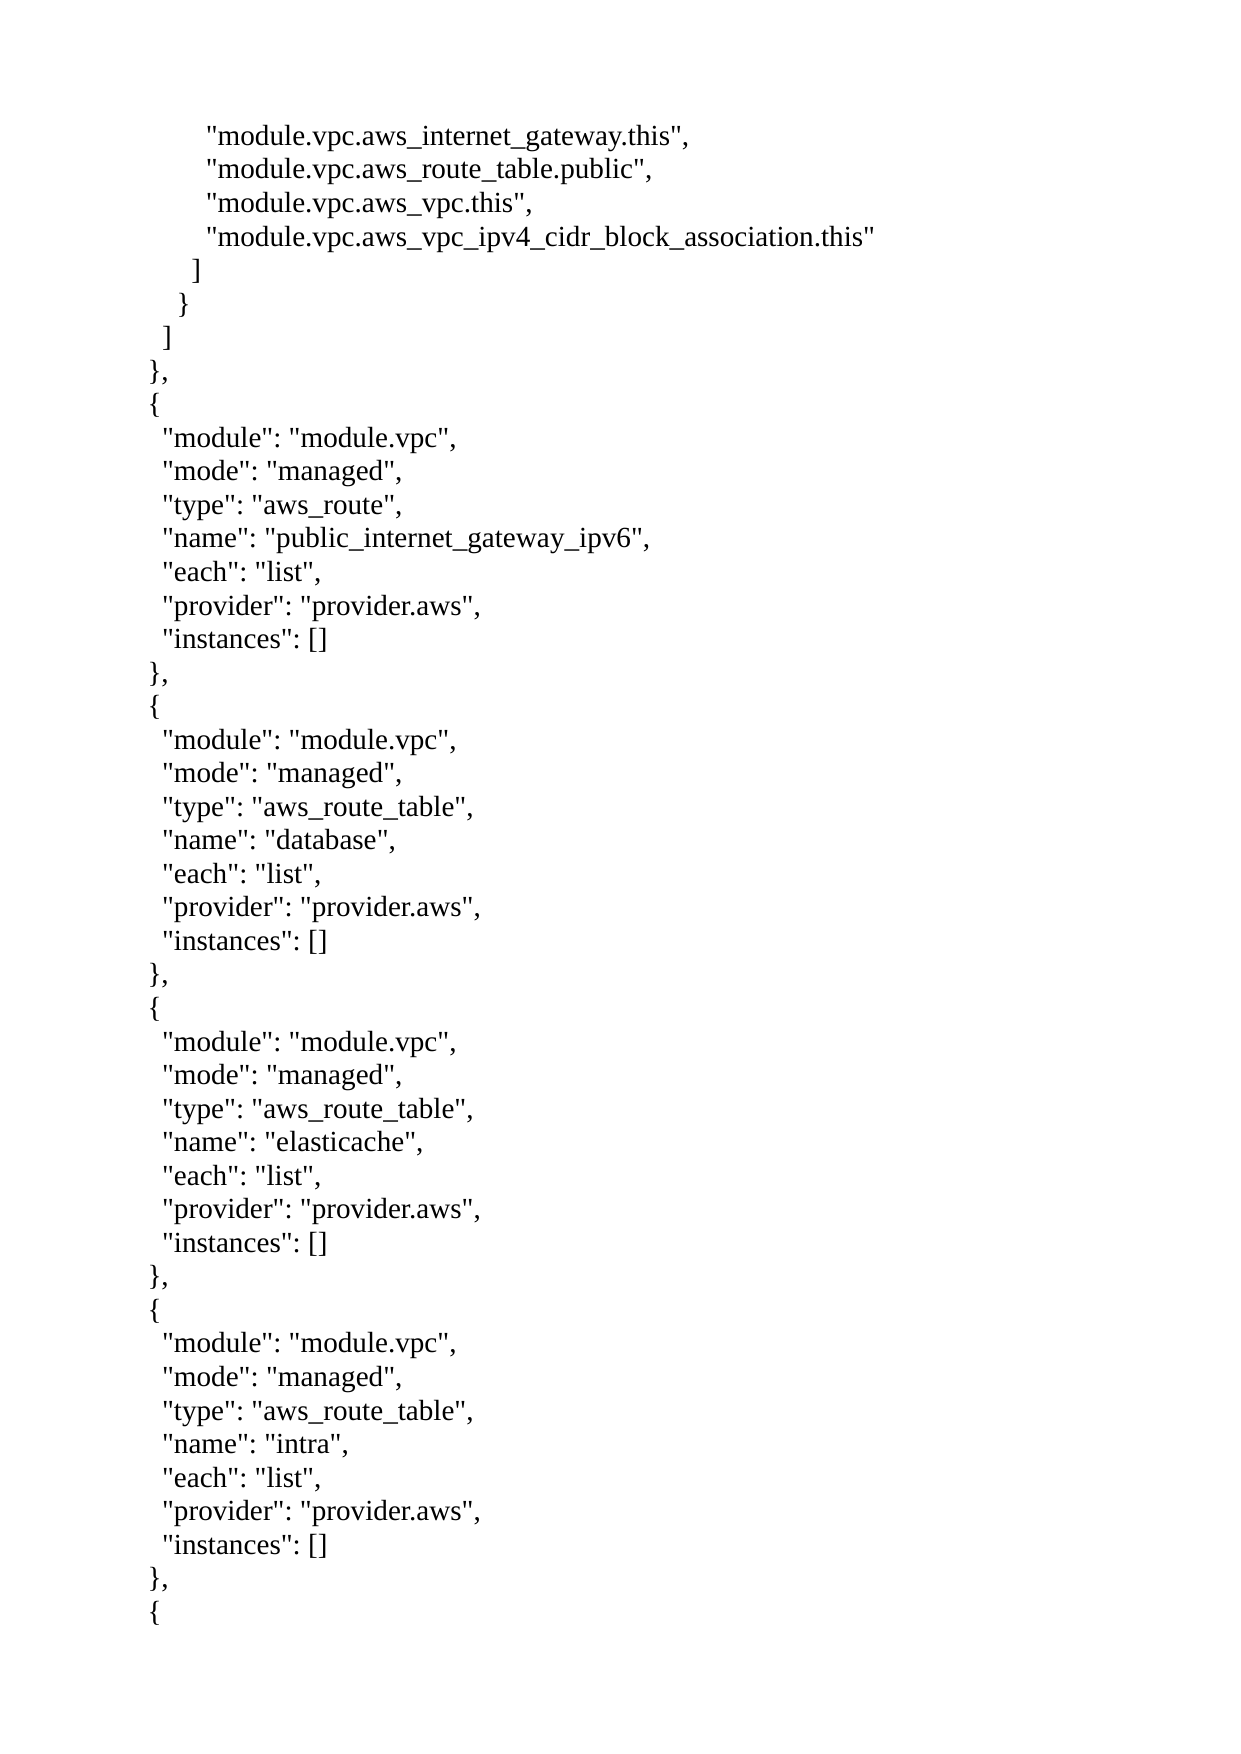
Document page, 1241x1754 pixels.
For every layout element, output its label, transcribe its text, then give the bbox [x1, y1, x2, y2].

text "each": "list", [118, 554, 1122, 588]
text ] [118, 319, 1122, 353]
text { [118, 1594, 1122, 1627]
text }, [118, 1258, 1122, 1292]
text "name": "elasticache", [118, 1124, 1122, 1158]
text "instances": [] [118, 621, 1122, 655]
text "type": "aws_route", [118, 487, 1122, 521]
text { [118, 1292, 1122, 1326]
text "type": "aws_route_table", [118, 1393, 1122, 1426]
text "mode": "managed", [118, 1359, 1122, 1393]
text } [118, 286, 1122, 319]
text "type": "aws_route_table", [118, 789, 1122, 822]
text "module": "module.vpc", [118, 722, 1122, 755]
text "mode": "managed", [118, 453, 1122, 487]
text "provider": "provider.aws", [118, 889, 1122, 923]
text "each": "list", [118, 1158, 1122, 1191]
text "instances": [] [118, 1527, 1122, 1560]
text "provider": "provider.aws", [118, 588, 1122, 621]
text "name": "intra", [118, 1426, 1122, 1460]
text "each": "list", [118, 856, 1122, 889]
text }, [118, 1560, 1122, 1594]
text "mode": "managed", [118, 755, 1122, 789]
text "name": "public_internet_gateway_ipv6", [118, 521, 1122, 554]
text }, [118, 353, 1122, 386]
text "provider": "provider.aws", [118, 1493, 1122, 1527]
text "module.vpc.aws_internet_gateway.this", [118, 118, 1122, 152]
text { [118, 990, 1122, 1024]
text { [118, 386, 1122, 420]
text "module.vpc.aws_route_table.public", [118, 152, 1122, 185]
text "module": "module.vpc", [118, 1326, 1122, 1359]
text "type": "aws_route_table", [118, 1091, 1122, 1124]
text ] [118, 252, 1122, 286]
text "name": "database", [118, 822, 1122, 856]
text }, [118, 655, 1122, 688]
text { [118, 688, 1122, 722]
text "module.vpc.aws_vpc.this", [118, 185, 1122, 219]
text }, [118, 957, 1122, 990]
text "each": "list", [118, 1460, 1122, 1493]
text "module": "module.vpc", [118, 420, 1122, 453]
text "instances": [] [118, 1225, 1122, 1258]
text "module": "module.vpc", [118, 1024, 1122, 1057]
text "module.vpc.aws_vpc_ipv4_cidr_block_association.this" [118, 219, 1122, 252]
text "instances": [] [118, 923, 1122, 957]
text "provider": "provider.aws", [118, 1191, 1122, 1225]
text "mode": "managed", [118, 1057, 1122, 1091]
